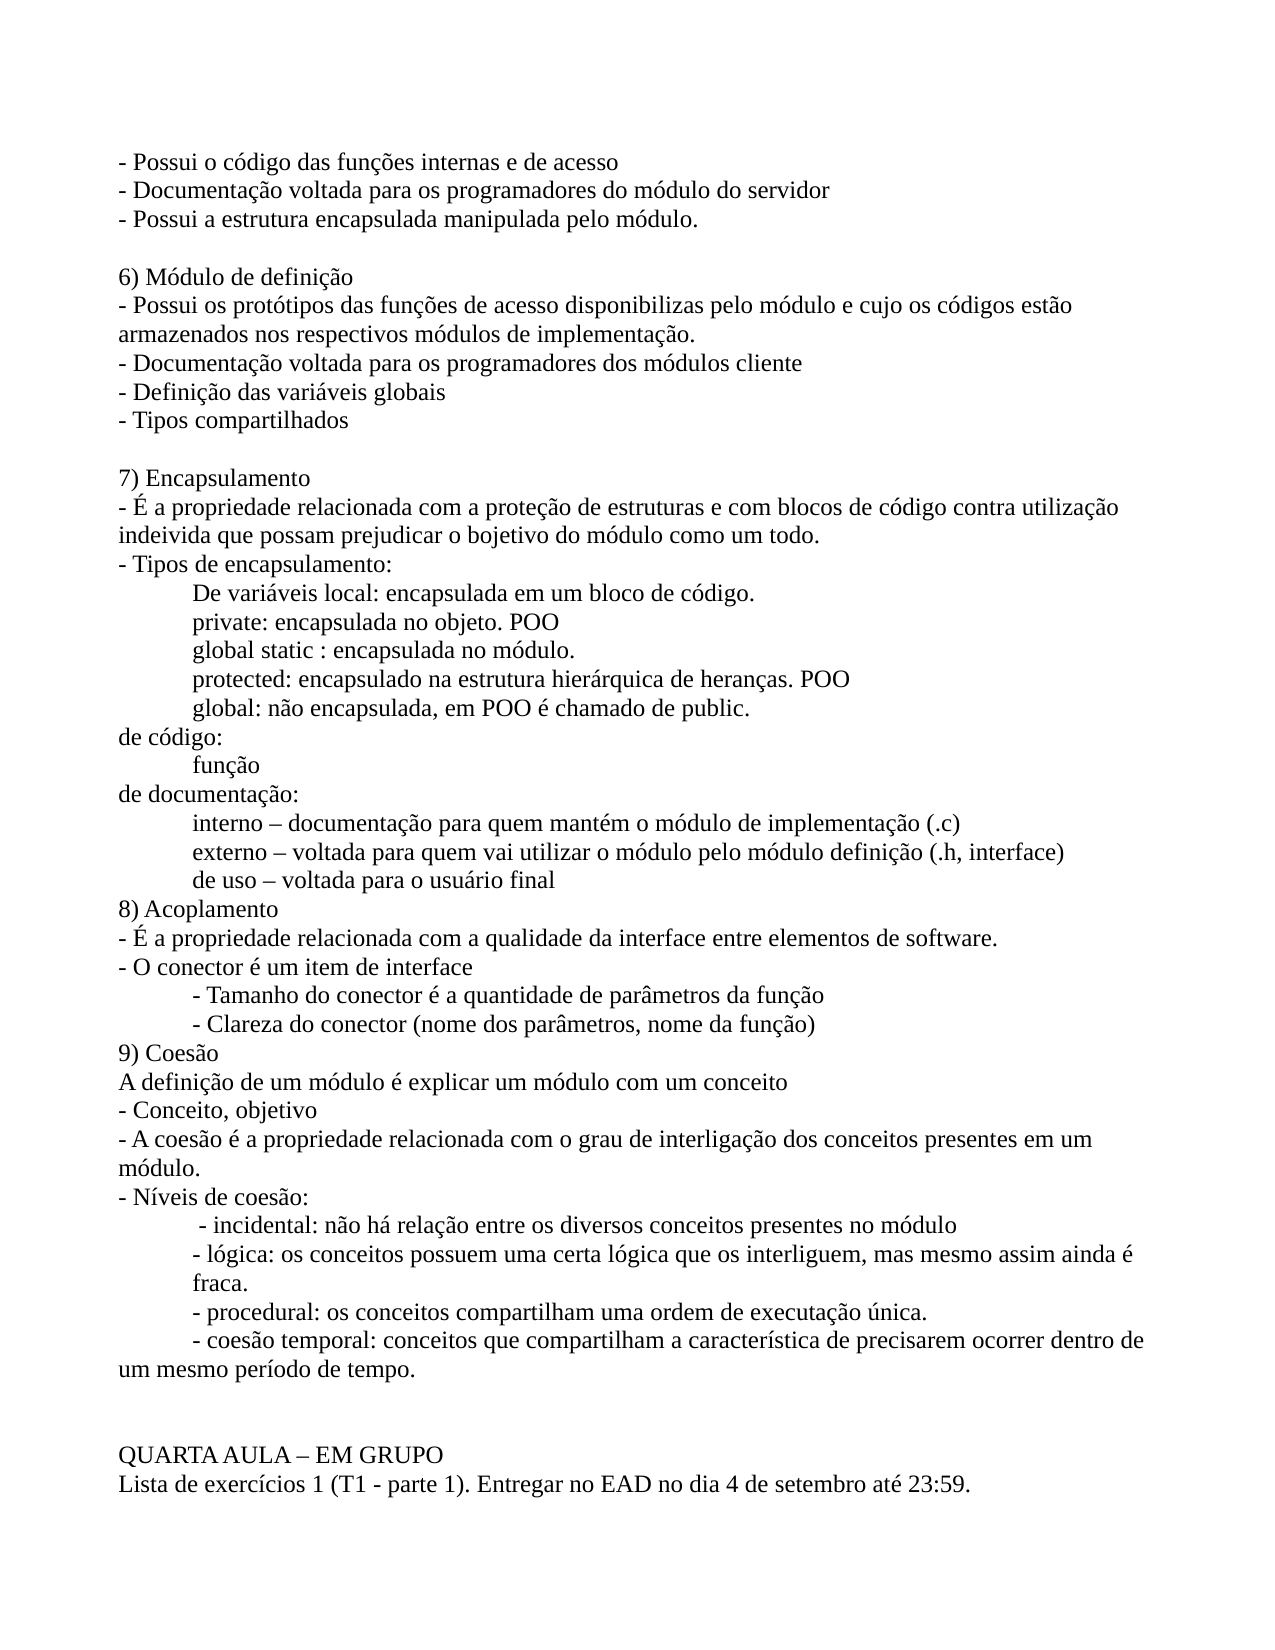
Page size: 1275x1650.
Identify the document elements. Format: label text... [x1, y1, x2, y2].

text - É a propriedade relacionada com a proteção de estruturas e com blocos de código contra utilização indeivida que possam prejudicar o bojetivo do módulo como um todo. [118, 492, 1157, 549]
text - Conceito, objetivo [118, 1096, 1157, 1124]
text - procedural: os conceitos compartilham uma ordem de executação única. [118, 1297, 1157, 1326]
text 7) Encapsulamento [118, 463, 1157, 492]
text 6) Módulo de definição [118, 262, 1157, 291]
text 9) Coesão [118, 1038, 1157, 1067]
text - É a propriedade relacionada com a qualidade da interface entre elementos de software. [118, 923, 1157, 952]
text Lista de exercícios 1 (T1 - parte 1). Entregar no EAD no dia 4 de setembro até 23:59. [118, 1469, 1157, 1498]
text - coesão temporal: conceitos que compartilham a característica de precisarem ocorrer dentro de um mesmo período de tempo. [118, 1326, 1157, 1383]
text De variáveis local: encapsulada em um bloco de código. [118, 578, 1157, 607]
text - Documentação voltada para os programadores do módulo do servidor [118, 176, 1157, 204]
text de código: função [118, 722, 1157, 779]
text - Níveis de coesão: - incidental: não há relação entre os diversos conceitos presentes no módulo [118, 1182, 1157, 1239]
text - Possui os protótipos das funções de acesso disponibilizas pelo módulo e cujo os códigos estão armazenados nos respectivos módulos de implementação. [118, 291, 1157, 348]
text - A coesão é a propriedade relacionada com o grau de interligação dos conceitos presentes em um módulo. [118, 1124, 1157, 1182]
text 8) Acoplamento [118, 894, 1157, 923]
text global static : encapsulada no módulo. [118, 636, 1157, 664]
text protected: encapsulado na estrutura hierárquica de heranças. POO [118, 664, 1157, 693]
text externo – voltada para quem vai utilizar o módulo pelo módulo definição (.h, interface) [118, 837, 1157, 866]
text - O conector é um item de interface [118, 952, 1157, 981]
text interno – documentação para quem mantém o módulo de implementação (.c) [118, 808, 1157, 837]
text - Clareza do conector (nome dos parâmetros, nome da função) [118, 1009, 1157, 1038]
text - lógica: os conceitos possuem uma certa lógica que os interliguem, mas mesmo assim ainda é fraca. [118, 1239, 1157, 1297]
text - Definição das variáveis globais [118, 377, 1157, 406]
text QUARTA AULA – EM GRUPO [118, 1441, 1157, 1469]
text - Tipos de encapsulamento: [118, 549, 1157, 578]
text de documentação: [118, 779, 1157, 808]
text - Possui a estrutura encapsulada manipulada pelo módulo. [118, 204, 1157, 233]
text - Possui o código das funções internas e de acesso [118, 147, 1157, 176]
text global: não encapsulada, em POO é chamado de public. [118, 693, 1157, 722]
text - Tipos compartilhados [118, 406, 1157, 434]
text - Tamanho do conector é a quantidade de parâmetros da função [118, 981, 1157, 1009]
text private: encapsulada no objeto. POO [118, 607, 1157, 636]
text A definição de um módulo é explicar um módulo com um conceito [118, 1067, 1157, 1096]
text de uso – voltada para o usuário final [118, 866, 1157, 894]
text - Documentação voltada para os programadores dos módulos cliente [118, 348, 1157, 377]
